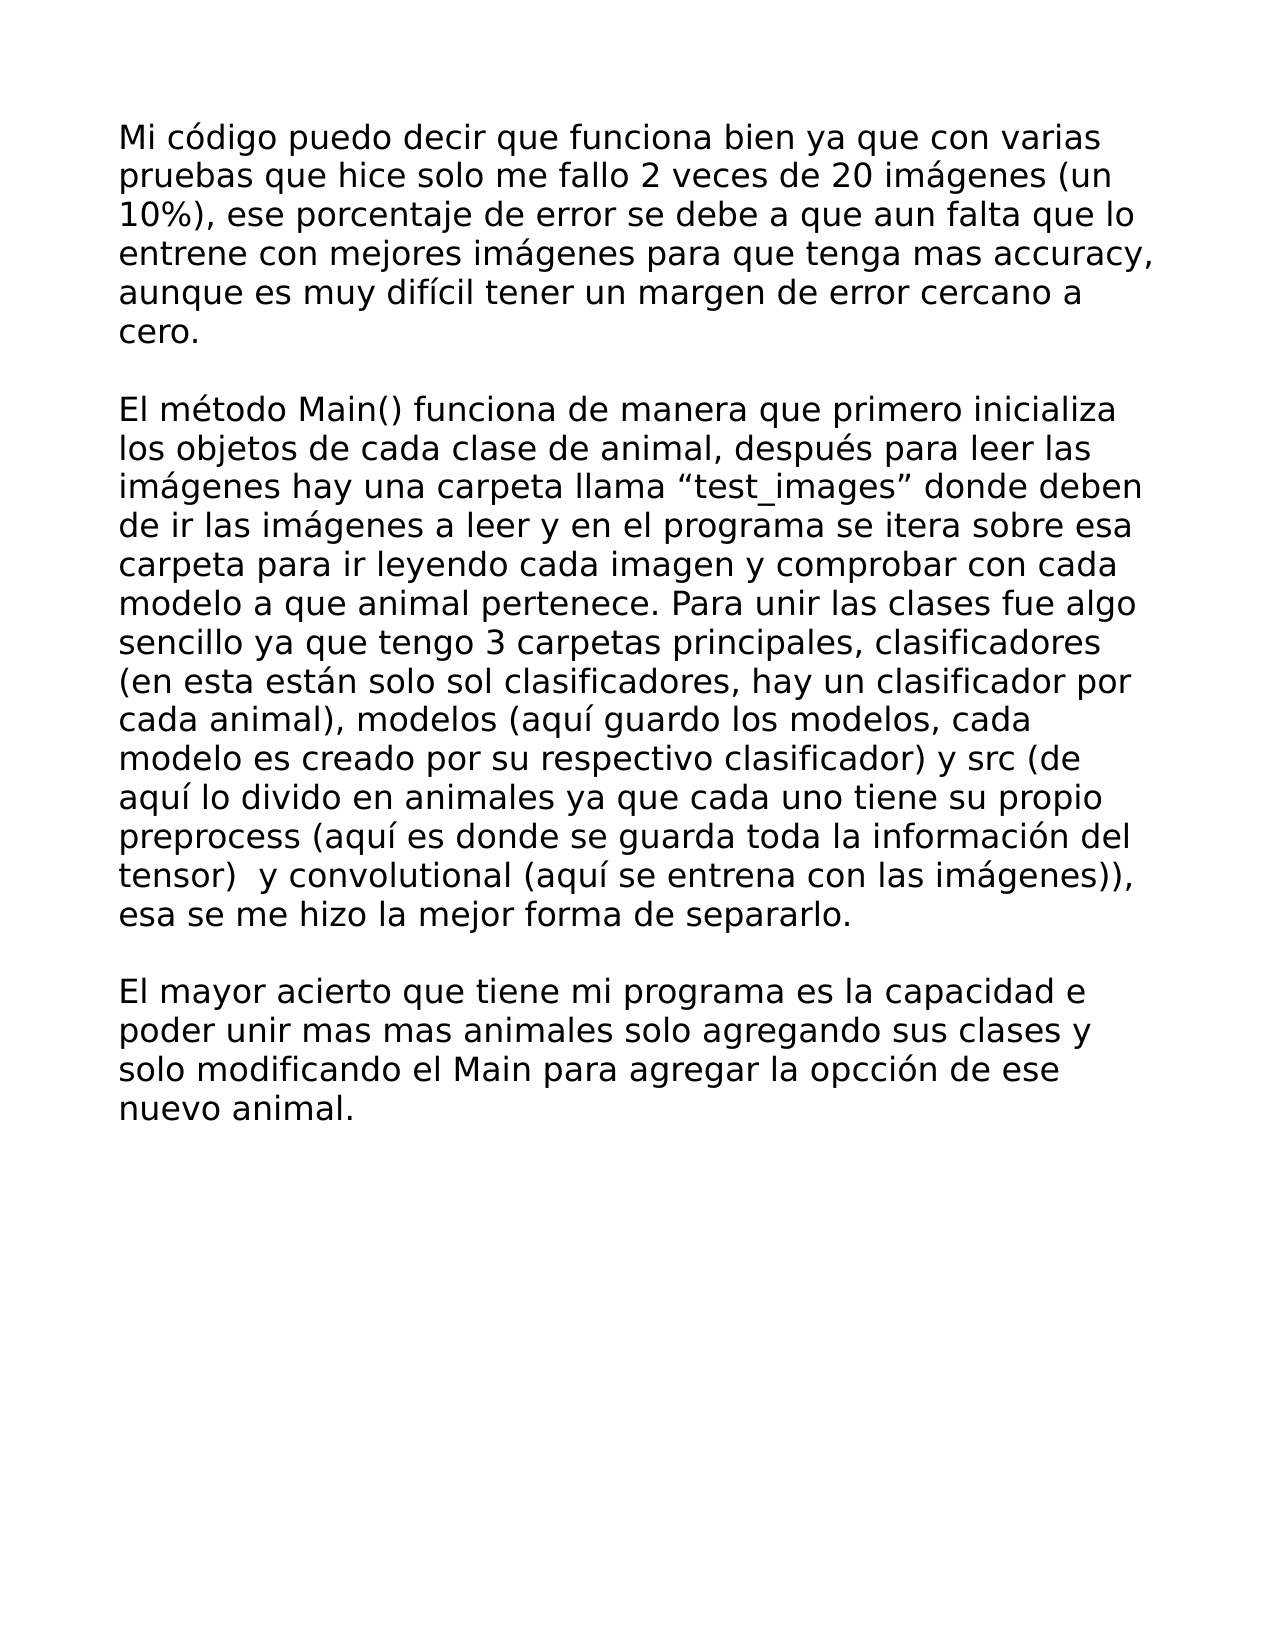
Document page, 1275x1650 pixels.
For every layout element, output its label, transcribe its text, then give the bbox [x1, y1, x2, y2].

text El método Main() funciona de manera que primero inicializa los objetos de cada clase de animal, después para leer las imágenes hay una carpeta llama “test_images” donde deben de ir las imágenes a leer y en el programa se itera sobre esa carpeta para ir leyendo cada imagen y comprobar con cada modelo a que animal pertenece. Para unir las clases fue algo sencillo ya que tengo 3 carpetas principales, clasificadores (en esta están solo sol clasificadores, hay un clasificador por cada animal), modelos (aquí guardo los modelos, cada modelo es creado por su respectivo clasificador) y src (de aquí lo divido en animales ya que cada uno tiene su propio preprocess (aquí es donde se guarda toda la información del tensor) y convolutional (aquí se entrena con las imágenes)), esa se me hizo la mejor forma de separarlo. [118, 390, 1157, 934]
text El mayor acierto que tiene mi programa es la capacidad e poder unir mas mas animales solo agregando sus clases y solo modificando el Main para agregar la opcción de ese nuevo animal. [118, 973, 1157, 1128]
text Mi código puedo decir que funciona bien ya que con varias pruebas que hice solo me fallo 2 veces de 20 imágenes (un 10%), ese porcentaje de error se debe a que aun falta que lo entrene con mejores imágenes para que tenga mas accuracy, aunque es muy difícil tener un margen de error cercano a cero. [118, 118, 1157, 351]
